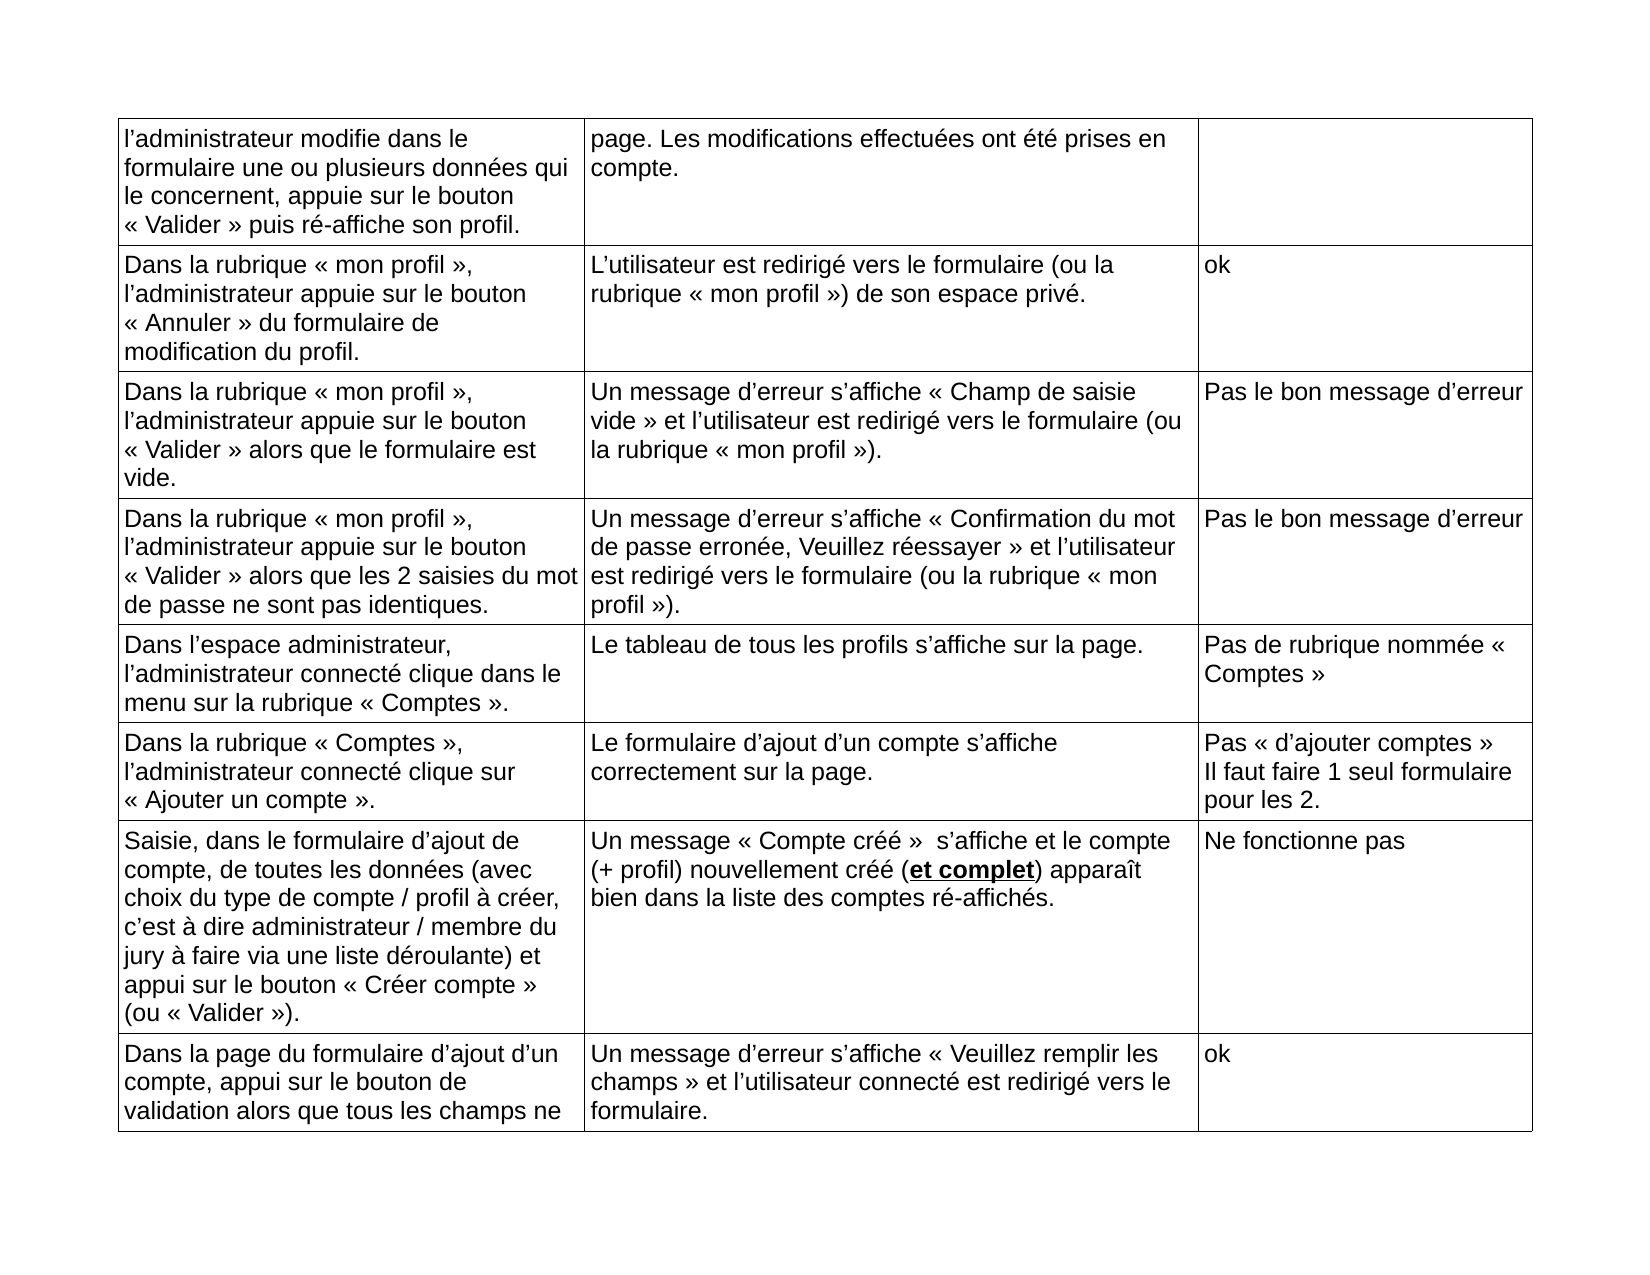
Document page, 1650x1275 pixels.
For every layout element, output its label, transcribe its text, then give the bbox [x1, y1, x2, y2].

table_cell Un message d’erreur s’affiche « Veuillez remplir les champs » et l’utilisateur connecté est redirigé vers le formulaire. [585, 1034, 1198, 1131]
table_cell Pas le bon message d’erreur [1199, 372, 1532, 498]
table_cell Saisie, dans le formulaire d’ajout de compte, de toutes les données (avec choix du type de compte / profil à créer, c’est à dire administrateur / membre du jury à faire via une liste déroulante) et appui sur le bouton « Créer compte » (ou « Valider »). [119, 821, 584, 1033]
table_cell L’utilisateur est redirigé vers le formulaire (ou la rubrique « mon profil ») de son espace privé. [585, 246, 1198, 371]
table_cell Un message « Compte créé » s’affiche et le compte (+ profil) nouvellement créé (et complet) apparaît bien dans la liste des comptes ré-affichés. [585, 821, 1198, 1033]
table_cell Dans la rubrique « Comptes », l’administrateur connecté clique sur « Ajouter un compte ». [119, 723, 584, 820]
table_cell Dans la rubrique « mon profil », l’administrateur appuie sur le bouton « Valider » alors que le formulaire est vide. [119, 372, 584, 498]
table_cell Dans la rubrique « mon profil », l’administrateur appuie sur le bouton « Valider » alors que les 2 saisies du mot de passe ne sont pas identiques. [119, 499, 584, 624]
table_cell Pas le bon message d’erreur [1199, 499, 1532, 624]
table_cell ok [1199, 1034, 1532, 1131]
table_cell [1199, 119, 1532, 245]
table_cell Pas de rubrique nommée « Comptes » [1199, 625, 1532, 722]
table_cell ok [1199, 246, 1532, 371]
table_cell Le tableau de tous les profils s’affiche sur la page. [585, 625, 1198, 722]
table_cell l’administrateur modifie dans le formulaire une ou plusieurs données qui le concernent, appuie sur le bouton « Valider » puis ré-affiche son profil. [119, 119, 584, 245]
table_cell Pas « d’ajouter comptes » Il faut faire 1 seul formulaire pour les 2. [1199, 723, 1532, 820]
table_cell Dans la rubrique « mon profil », l’administrateur appuie sur le bouton « Annuler » du formulaire de modification du profil. [119, 246, 584, 371]
table_cell Dans la page du formulaire d’ajout d’un compte, appui sur le bouton de validation alors que tous les champs ne [119, 1034, 584, 1131]
table_cell Ne fonctionne pas [1199, 821, 1532, 1033]
table_cell Un message d’erreur s’affiche « Champ de saisie vide » et l’utilisateur est redirigé vers le formulaire (ou la rubrique « mon profil »). [585, 372, 1198, 498]
table_cell page. Les modifications effectuées ont été prises en compte. [585, 119, 1198, 245]
table_cell Un message d’erreur s’affiche « Confirmation du mot de passe erronée, Veuillez réessayer » et l’utilisateur est redirigé vers le formulaire (ou la rubrique « mon profil »). [585, 499, 1198, 624]
table_cell Le formulaire d’ajout d’un compte s’affiche correctement sur la page. [585, 723, 1198, 820]
table_cell Dans l’espace administrateur, l’administrateur connecté clique dans le menu sur la rubrique « Comptes ». [119, 625, 584, 722]
